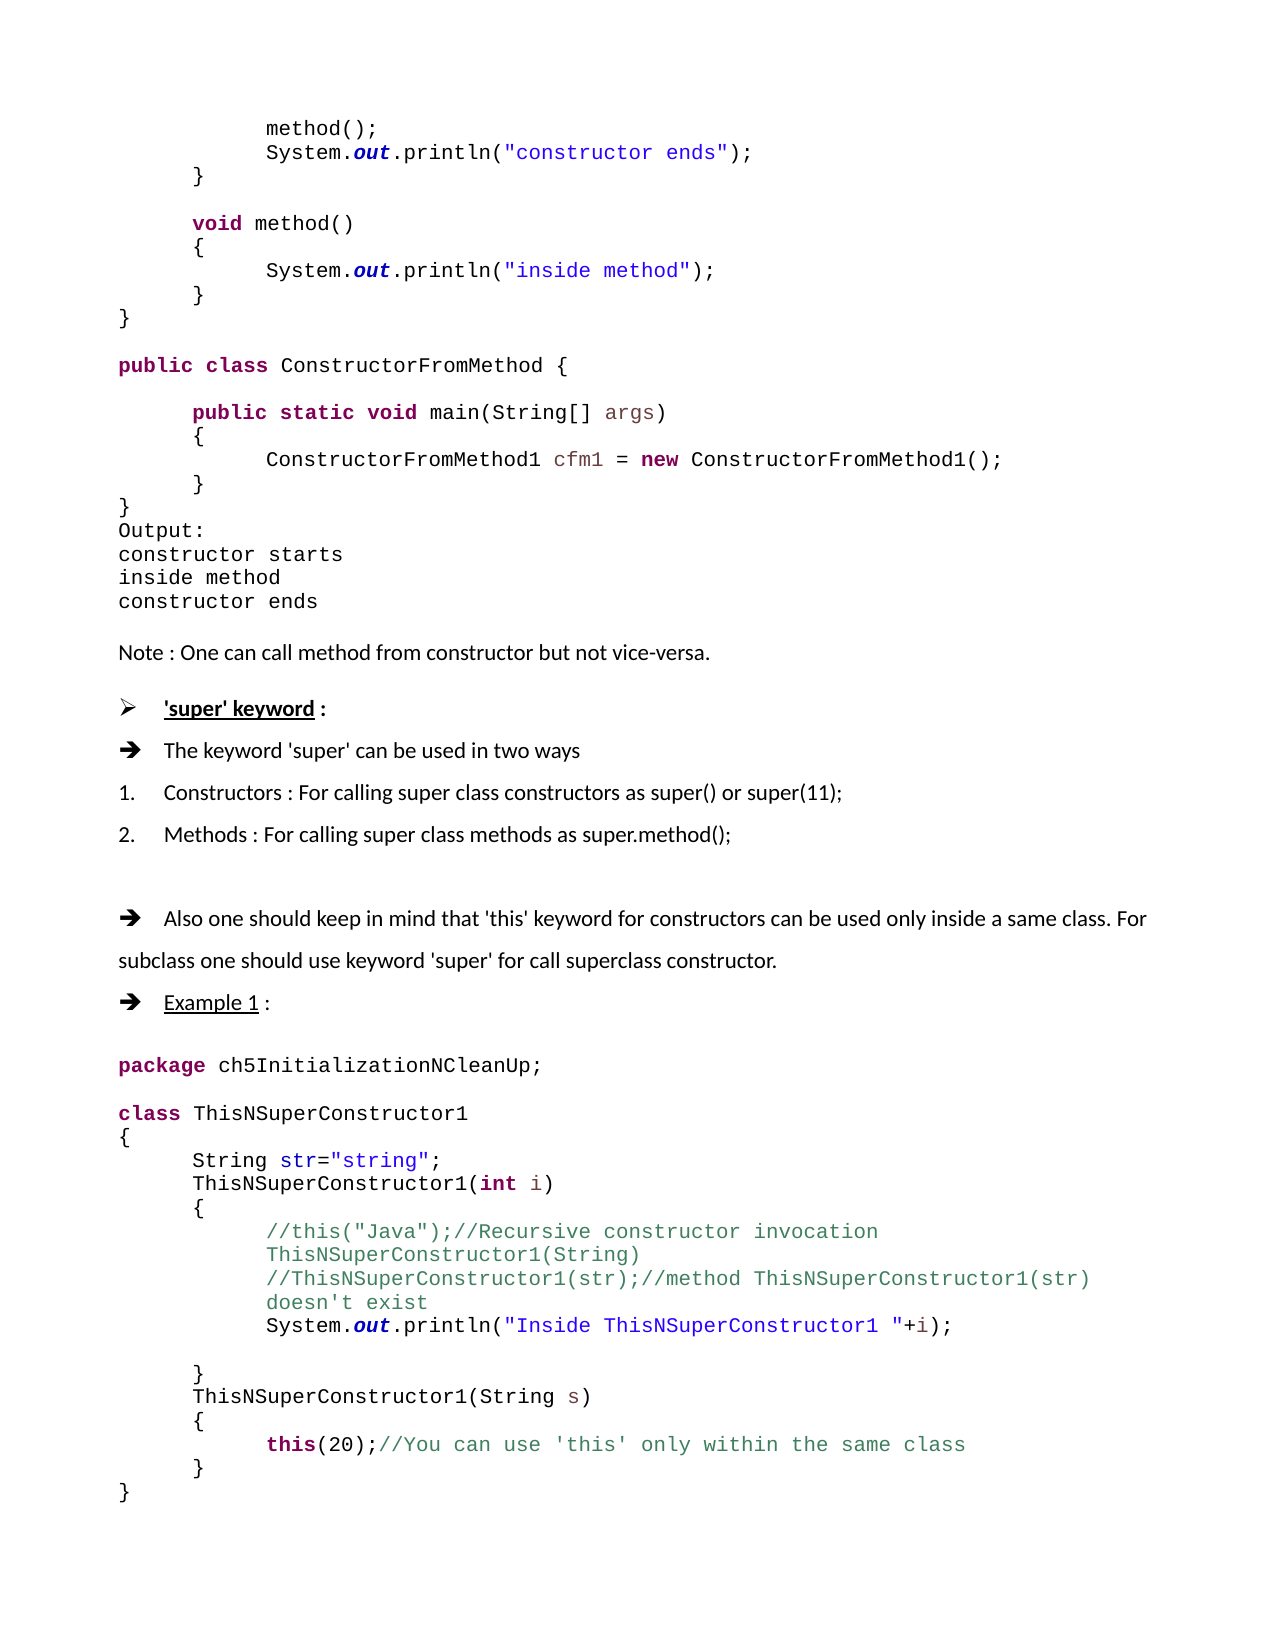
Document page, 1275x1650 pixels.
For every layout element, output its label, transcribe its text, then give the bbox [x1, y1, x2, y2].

text public static void main(String[] args) [118, 402, 1157, 426]
text { [118, 1197, 1157, 1221]
text constructor starts [118, 544, 1157, 567]
text } [118, 1457, 1157, 1481]
text //ThisNSuperConstructor1(str);//method ThisNSuperConstructor1(str) doesn't exist [118, 1268, 1157, 1315]
text { [118, 1126, 1157, 1150]
text void method() [118, 213, 1157, 236]
list 1. Constructors : For calling super class constructors as super() or super(11); [118, 778, 1157, 806]
text inside method [118, 567, 1157, 591]
text } [118, 284, 1157, 307]
text String str="string"; [118, 1150, 1157, 1173]
text this(20);//You can use 'this' only within the same class [118, 1433, 1157, 1457]
text { [118, 426, 1157, 449]
text class ThisNSuperConstructor1 [118, 1102, 1157, 1126]
text method(); [118, 118, 1157, 142]
text { [118, 236, 1157, 260]
list 'super' keyword : [118, 694, 1157, 722]
text } [118, 1481, 1157, 1504]
text System.out.println("inside method"); [118, 260, 1157, 284]
list Example 1 : [118, 988, 1157, 1016]
text ThisNSuperConstructor1(String s) [118, 1386, 1157, 1410]
text } [118, 165, 1157, 189]
list Also one should keep in mind that 'this' keyword for constructors can be used only inside a same class. For subclass one should use keyword 'super' for call superclass constructor. [118, 904, 1157, 974]
text Output: [118, 520, 1157, 544]
text System.out.println("Inside ThisNSuperConstructor1 "+i); [118, 1315, 1157, 1339]
list The keyword 'super' can be used in two ways [118, 736, 1157, 764]
text { [118, 1410, 1157, 1433]
list 2. Methods : For calling super class methods as super.method(); [118, 820, 1157, 848]
text } [118, 473, 1157, 496]
text } [118, 1363, 1157, 1386]
text System.out.println("constructor ends"); [118, 142, 1157, 165]
text //this("Java");//Recursive constructor invocation ThisNSuperConstructor1(String) [118, 1221, 1157, 1268]
text ThisNSuperConstructor1(int i) [118, 1173, 1157, 1197]
text } [118, 496, 1157, 520]
text } [118, 307, 1157, 331]
text package ch5InitializationNCleanUp; [118, 1055, 1157, 1079]
text constructor ends [118, 591, 1157, 615]
text ConstructorFromMethod1 cfm1 = new ConstructorFromMethod1(); [118, 449, 1157, 473]
text Note : One can call method from constructor but not vice-versa. [118, 638, 1157, 666]
text public class ConstructorFromMethod { [118, 354, 1157, 378]
